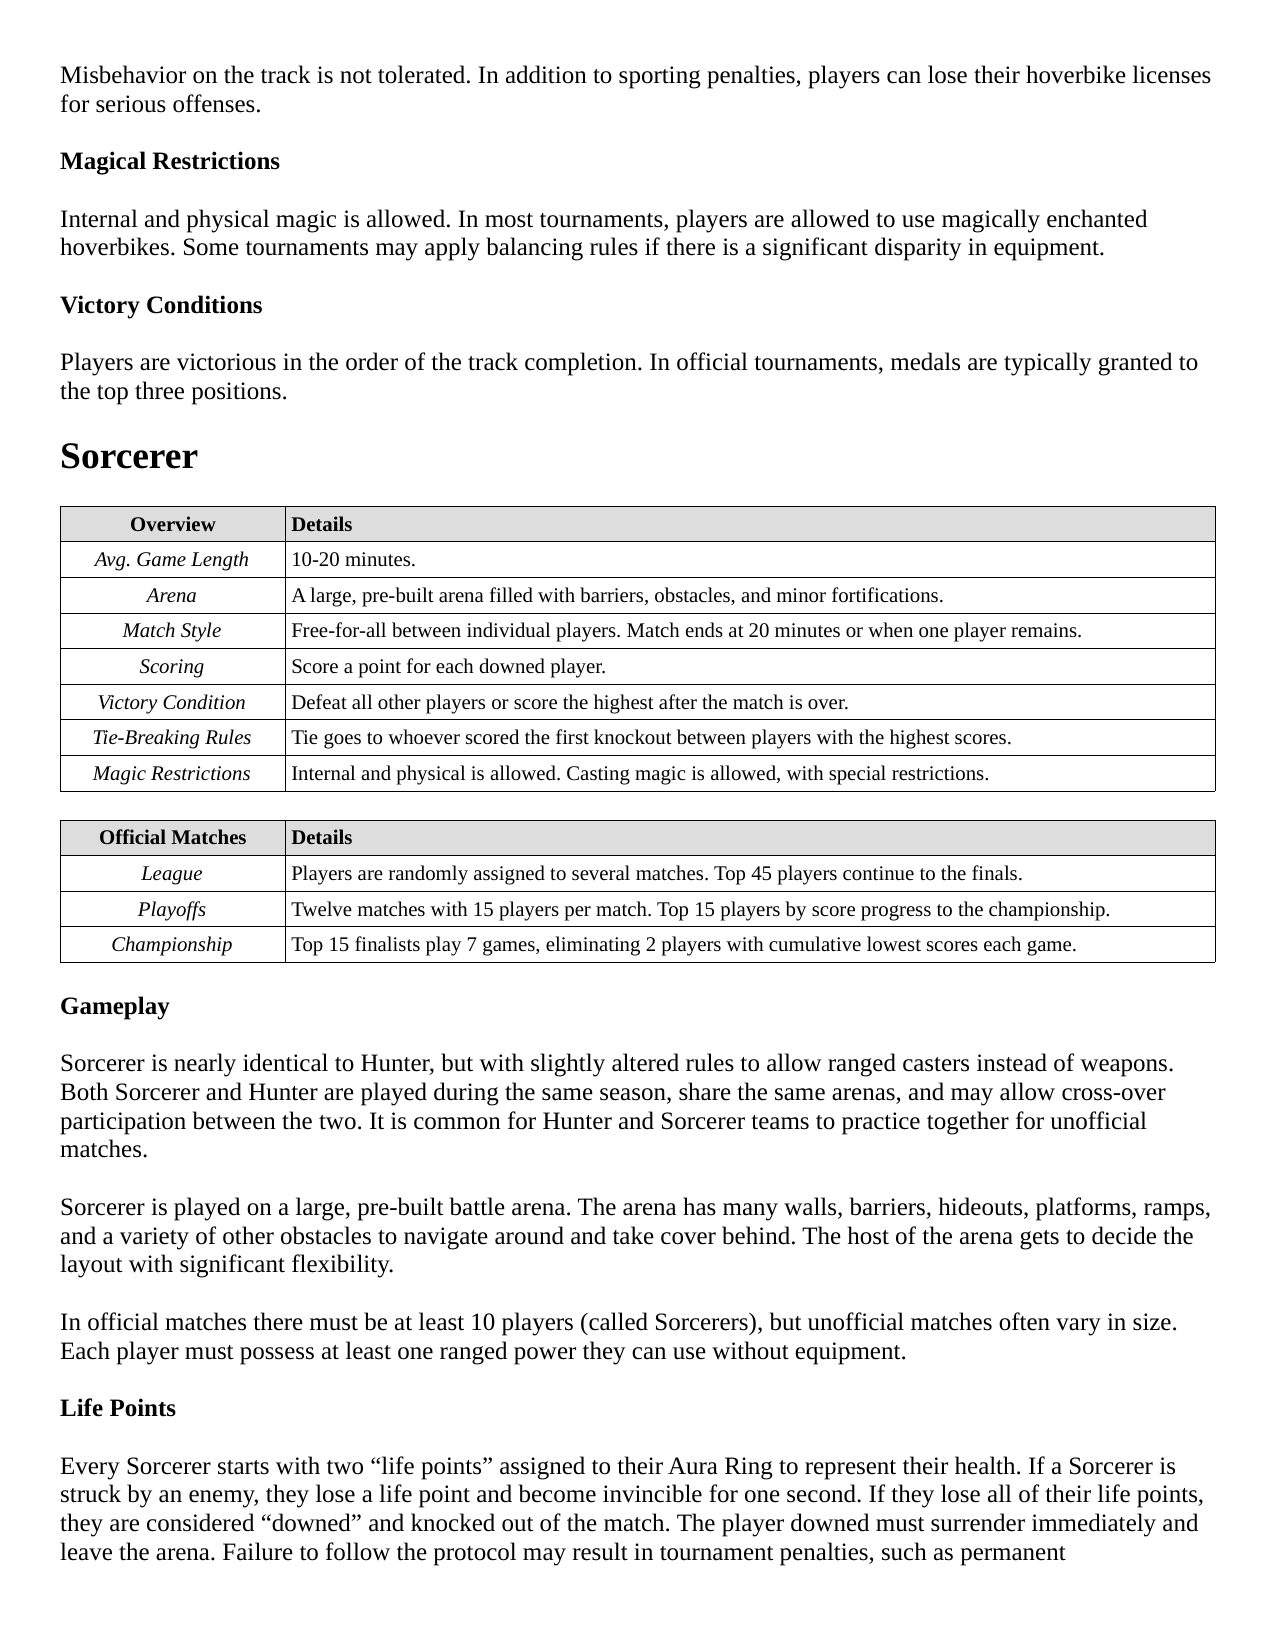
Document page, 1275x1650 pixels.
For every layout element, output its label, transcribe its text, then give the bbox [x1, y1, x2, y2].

table_cell Championship [61, 927, 285, 962]
table_cell Players are randomly assigned to several matches. Top 45 players continue to the finals. [286, 856, 1215, 891]
table_cell A large, pre-built arena filled with barriers, obstacles, and minor fortifications. [286, 578, 1215, 612]
text Every Sorcerer starts with two “life points” assigned to their Aura Ring to represent their health. If a Sorcerer is struck by an enemy, they lose a life point and become invincible for one second. If they lose all of their life points, they are considered “downed” and knocked out of the match. The player downed must surrender immediately and leave the arena. Failure to follow the protocol may result in tournament penalties, such as permanent [60, 1451, 1215, 1566]
table_cell League [61, 856, 285, 891]
table_cell Free-for-all between individual players. Match ends at 20 minutes or when one player remains. [286, 614, 1215, 648]
table_cell Top 15 finalists play 7 games, eliminating 2 players with cumulative lowest scores each game. [286, 927, 1215, 962]
table_cell 10-20 minutes. [286, 542, 1215, 577]
table_cell Match Style [61, 614, 285, 648]
subtitle Sorcerer [60, 434, 1215, 477]
table_header Official Matches [61, 821, 285, 855]
table_cell Victory Condition [61, 685, 285, 719]
table_cell Twelve matches with 15 players per match. Top 15 players by score progress to the championship. [286, 892, 1215, 926]
table_header Details [286, 821, 1215, 855]
text Sorcerer is played on a large, pre-built battle arena. The arena has many walls, barriers, hideouts, platforms, ramps, and a variety of other obstacles to navigate around and take cover behind. The host of the arena gets to decide the layout with significant flexibility. [60, 1192, 1215, 1278]
text Internal and physical magic is allowed. In most tournaments, players are allowed to use magically enchanted hoverbikes. Some tournaments may apply balancing rules if there is a significant disparity in equipment. [60, 204, 1215, 261]
table_cell Internal and physical is allowed. Casting magic is allowed, with special restrictions. [286, 756, 1215, 791]
table_cell Tie goes to whoever scored the first knockout between players with the highest scores. [286, 720, 1215, 755]
subtitle Life Points [60, 1393, 1215, 1422]
table_cell Arena [61, 578, 285, 612]
table_cell Tie-Breaking Rules [61, 720, 285, 755]
table_cell Magic Restrictions [61, 756, 285, 791]
text In official matches there must be at least 10 players (called Sorcerers), but unofficial matches often vary in size. Each player must possess at least one ranged power they can use without equipment. [60, 1307, 1215, 1364]
table_cell Defeat all other players or score the highest after the match is over. [286, 685, 1215, 719]
table_header Details [286, 507, 1215, 541]
table_cell Playoffs [61, 892, 285, 926]
subtitle Magical Restrictions [60, 146, 1215, 175]
text Players are victorious in the order of the track completion. In official tournaments, medals are typically granted to the top three positions. [60, 347, 1215, 405]
subtitle Gameplay [60, 991, 1215, 1019]
table_header Overview [61, 507, 285, 541]
subtitle Victory Conditions [60, 290, 1215, 319]
text Misbehavior on the track is not tolerated. In addition to sporting penalties, players can lose their hoverbike licenses for serious offenses. [60, 60, 1215, 117]
table_cell Scoring [61, 649, 285, 684]
text Sorcerer is nearly identical to Hunter, but with slightly altered rules to allow ranged casters instead of weapons. Both Sorcerer and Hunter are played during the same season, share the same arenas, and may allow cross-over participation between the two. It is common for Hunter and Sorcerer teams to practice together for unofficial matches. [60, 1048, 1215, 1163]
table_cell Score a point for each downed player. [286, 649, 1215, 684]
table_cell Avg. Game Length [61, 542, 285, 577]
